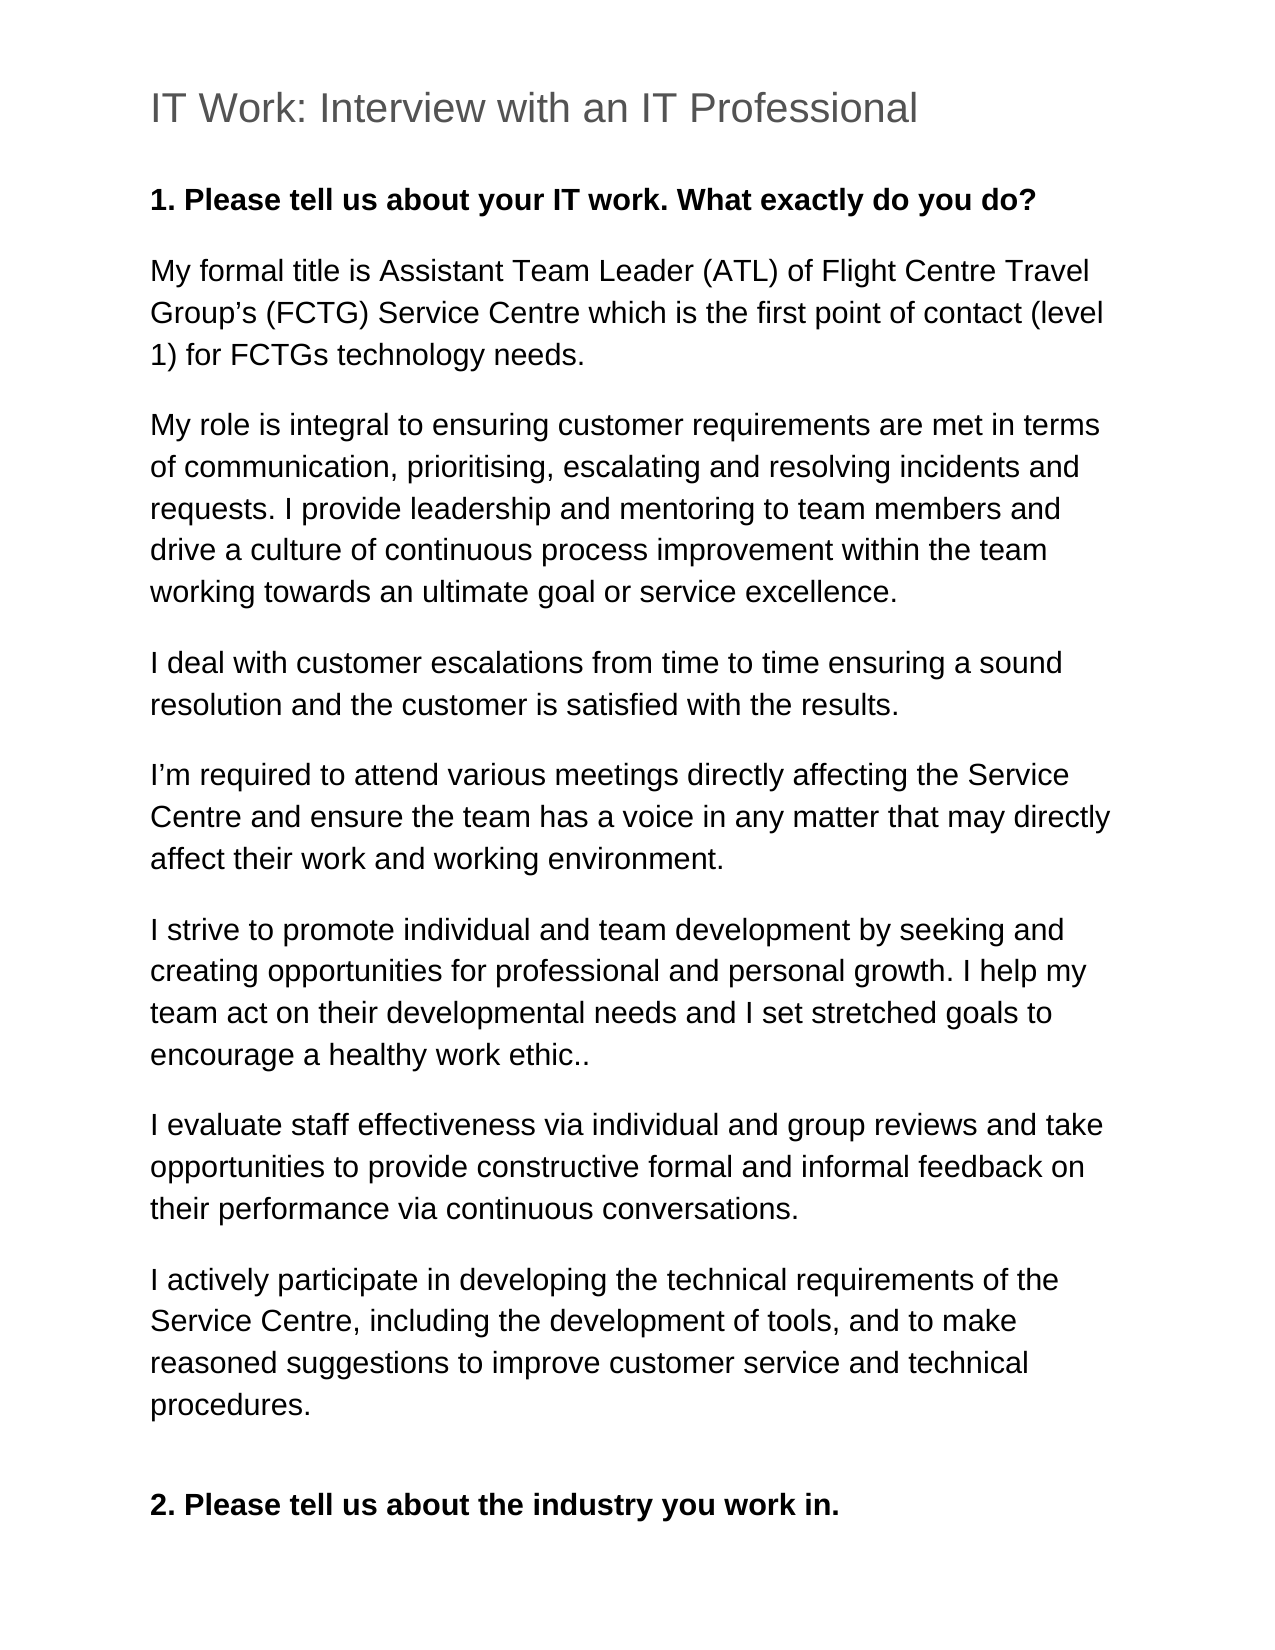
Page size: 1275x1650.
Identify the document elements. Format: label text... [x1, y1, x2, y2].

text 1. Please tell us about your IT work. What exactly do you do? [150, 176, 1125, 217]
text I actively participate in developing the technical requirements of the Service Centre, including the development of tools, and to make reasoned suggestions to improve customer service and technical procedures. [150, 1255, 1125, 1422]
text My role is integral to ensuring customer requirements are met in terms of communication, prioritising, escalating and resolving incidents and requests. I provide leadership and mentoring to team members and drive a culture of continuous process improvement within the team working towards an ultimate goal or service excellence. [150, 401, 1125, 609]
text I’m required to attend various meetings directly affecting the Service Centre and ensure the team has a voice in any matter that may directly affect their work and working environment. [150, 751, 1125, 876]
text IT Work: Interview with an IT Professional [150, 75, 1125, 131]
text I deal with customer escalations from time to time ensuring a sound resolution and the customer is satisfied with the results. [150, 638, 1125, 722]
text 2. Please tell us about the industry you work in. [150, 1480, 1125, 1522]
text I evaluate staff effectiveness via individual and group reviews and take opportunities to provide constructive formal and informal feedback on their performance via continuous conversations. [150, 1101, 1125, 1226]
text My formal title is Assistant Team Leader (ATL) of Flight Centre Travel Group’s (FCTG) Service Centre which is the first point of contact (level 1) for FCTGs technology needs. [150, 247, 1125, 372]
text I strive to promote individual and team development by seeking and creating opportunities for professional and personal growth. I help my team act on their developmental needs and I set stretched goals to encourage a healthy work ethic.. [150, 905, 1125, 1072]
